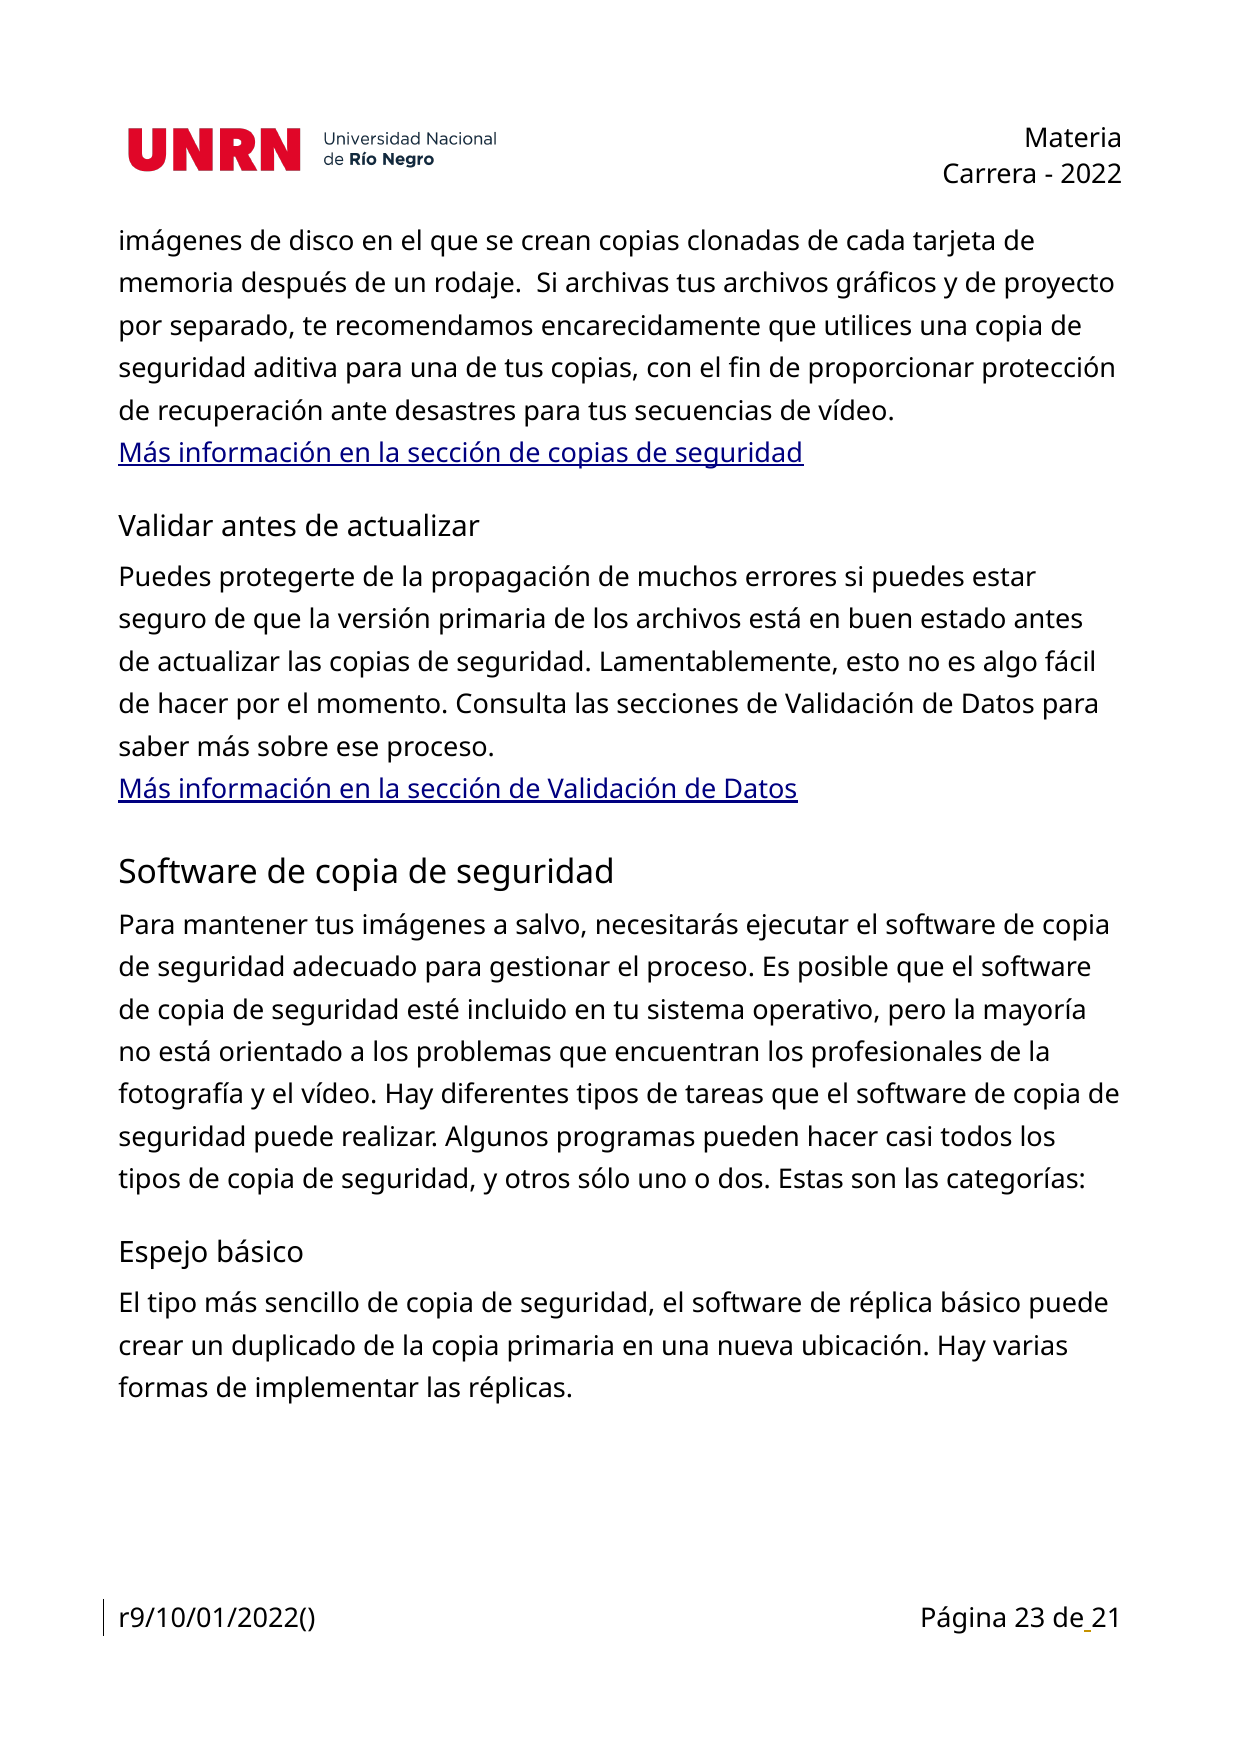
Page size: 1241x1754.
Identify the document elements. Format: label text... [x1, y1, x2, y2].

subtitle Software de copia de seguridad [118, 847, 1122, 893]
subtitle Validar antes de actualizar [118, 505, 1122, 545]
text El tipo más sencillo de copia de seguridad, el software de réplica básico puede crear un duplicado de la copia primaria en una nueva ubicación. Hay varias formas de implementar las réplicas. [118, 1284, 1122, 1406]
subtitle Espejo básico [118, 1231, 1122, 1271]
text Puedes protegerte de la propagación de muchos errores si puedes estar seguro de que la versión primaria de los archivos está en buen estado antes de actualizar las copias de seguridad. Lamentablemente, esto no es algo fácil de hacer por el momento. Consulta las secciones de Validación de Datos para saber más sobre ese proceso. Más información en la sección de Validación de Datos [118, 557, 1122, 806]
text Para mantener tus imágenes a salvo, necesitarás ejecutar el software de copia de seguridad adecuado para gestionar el proceso. Es posible que el software de copia de seguridad esté incluido en tu sistema operativo, pero la mayoría no está orientado a los problemas que encuentran los profesionales de la fotografía y el vídeo. Hay diferentes tipos de tareas que el software de copia de seguridad puede realizar. Algunos programas pueden hacer casi todos los tipos de copia de seguridad, y otros sólo uno o dos. Estas son las categorías: [118, 905, 1122, 1197]
picture [118, 118, 505, 180]
text imágenes de disco en el que se crean copias clonadas de cada tarjeta de memoria después de un rodaje. Si archivas tus archivos gráficos y de proyecto por separado, te recomendamos encarecidamente que utilices una copia de seguridad aditiva para una de tus copias, con el fin de proporcionar protección de recuperación ante desastres para tus secuencias de vídeo. Más información en la sección de copias de seguridad [118, 221, 1122, 470]
